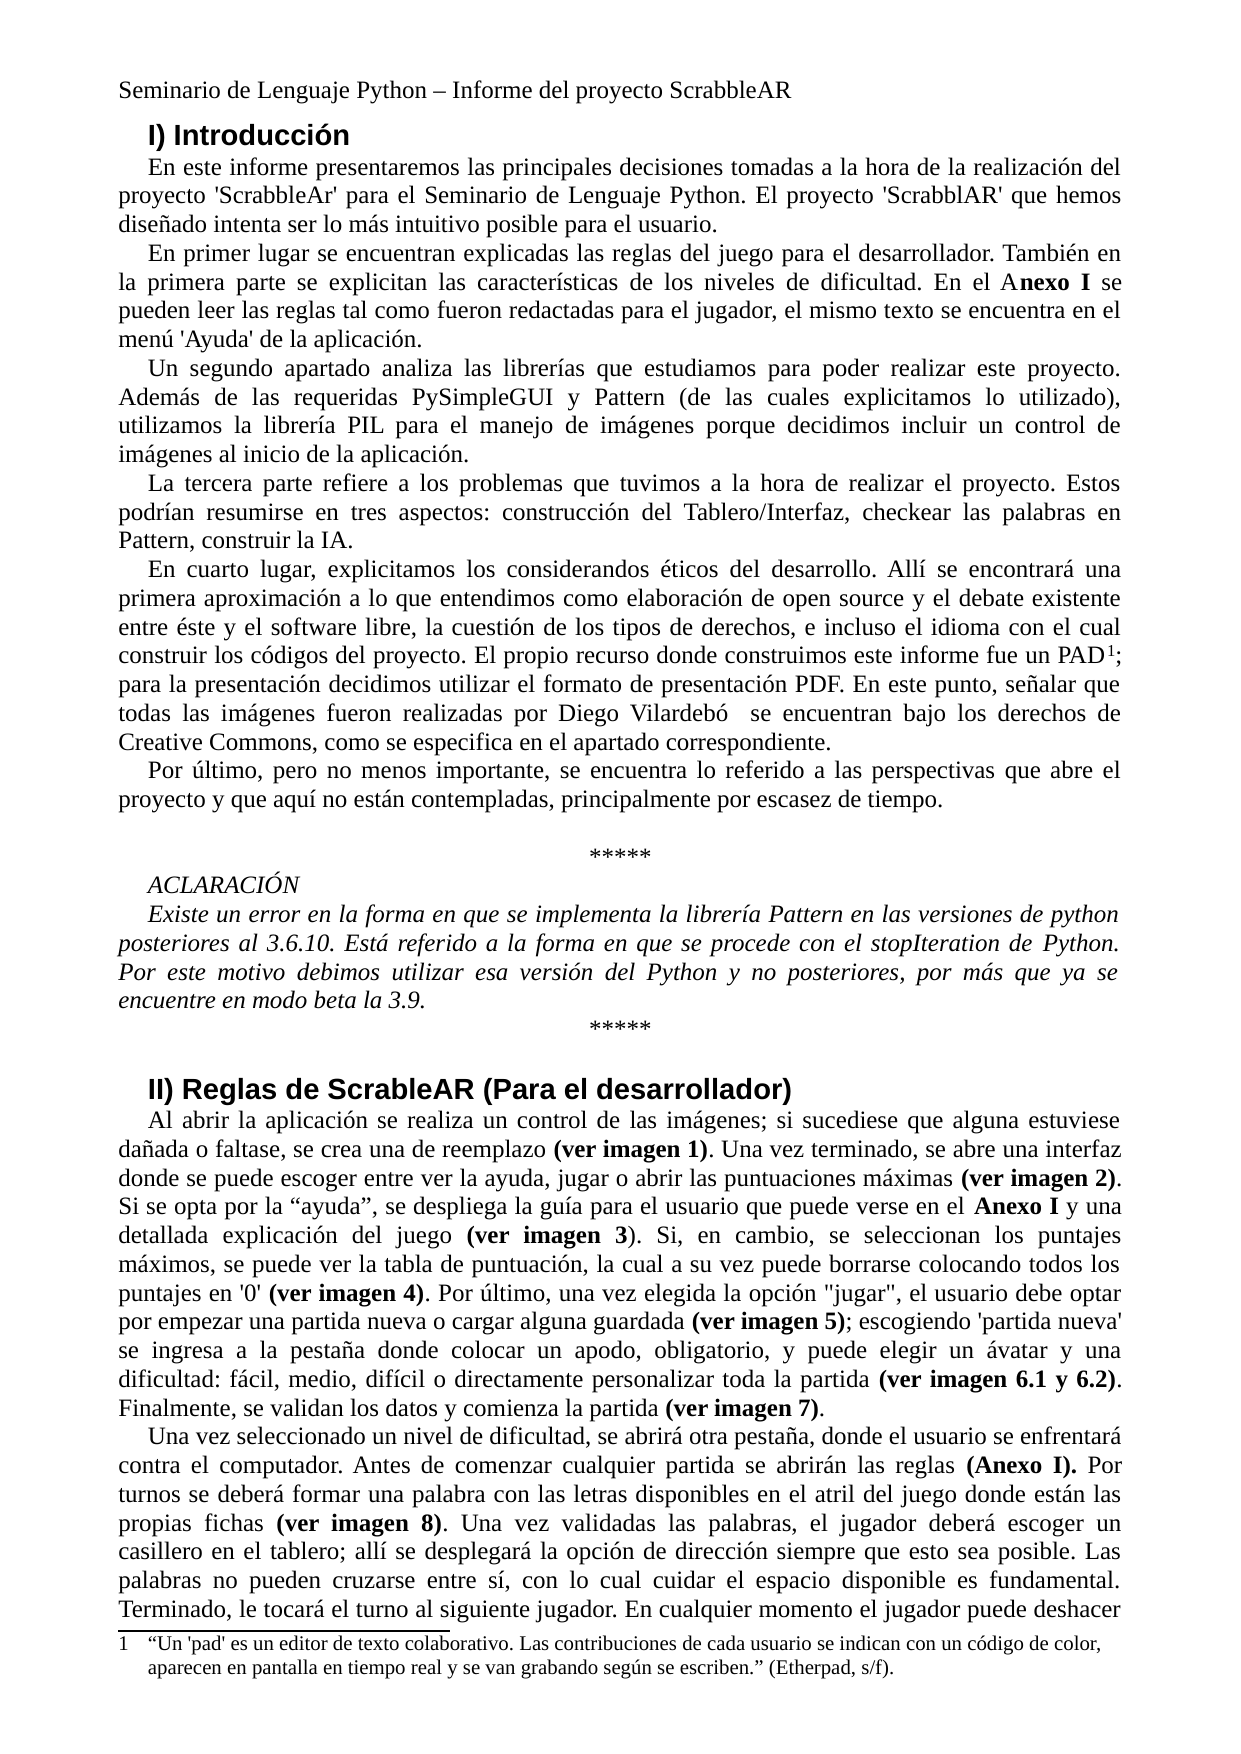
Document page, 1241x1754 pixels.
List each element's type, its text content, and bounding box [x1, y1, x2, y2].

text Al abrir la aplicación se realiza un control de las imágenes; si sucediese que alguna estuviese dañada o faltase, se crea una de reemplazo (ver imagen 1). Una vez terminado, se abre una interfaz donde se puede escoger entre ver la ayuda, jugar o abrir las puntuaciones máximas (ver imagen 2). Si se opta por la “ayuda”, se despliega la guía para el usuario que puede verse en el Anexo I y una detallada explicación del juego (ver imagen 3). Si, en cambio, se seleccionan los puntajes máximos, se puede ver la tabla de puntuación, la cual a su vez puede borrarse colocando todos los puntajes en '0' (ver imagen 4). Por último, una vez elegida la opción "jugar", el usuario debe optar por empezar una partida nueva o cargar alguna guardada (ver imagen 5); escogiendo 'partida nueva' se ingresa a la pestaña donde colocar un apodo, obligatorio, y puede elegir un ávatar y una dificultad: fácil, medio, difícil o directamente personalizar toda la partida (ver imagen 6.1 y 6.2). Finalmente, se validan los datos y comienza la partida (ver imagen 7). [118, 1105, 1122, 1421]
text “Un 'pad' es un editor de texto colaborativo. Las contribuciones de cada usuario se indican con un código de color, aparecen en pantalla en tiempo real y se van grabando según se escriben.” (Etherpad, s/f). [118, 1631, 1122, 1679]
text ***** [118, 842, 1122, 870]
subtitle I) Introducción [118, 118, 1122, 152]
subtitle II) Reglas de ScrableAR (Para el desarrollador) [118, 1072, 1122, 1105]
text En primer lugar se encuentran explicadas las reglas del juego para el desarrollador. También en la primera parte se explicitan las características de los niveles de dificultad. En el Anexo I se pueden leer las reglas tal como fueron redactadas para el jugador, el mismo texto se encuentra en el menú 'Ayuda' de la aplicación. [118, 238, 1122, 353]
text En cuarto lugar, explicitamos los considerandos éticos del desarrollo. Allí se encontrará una primera aproximación a lo que entendimos como elaboración de open source y el debate existente entre éste y el software libre, la cuestión de los tipos de derechos, e incluso el idioma con el cual construir los códigos del proyecto. El propio recurso donde construimos este informe fue un PAD; para la presentación decidimos utilizar el formato de presentación PDF. En este punto, señalar que todas las imágenes fueron realizadas por Diego Vilardebó se encuentran bajo los derechos de Creative Commons, como se especifica en el apartado correspondiente. [118, 554, 1122, 755]
text Una vez seleccionado un nivel de dificultad, se abrirá otra pestaña, donde el usuario se enfrentará contra el computador. Antes de comenzar cualquier partida se abrirán las reglas (Anexo I). Por turnos se deberá formar una palabra con las letras disponibles en el atril del juego donde están las propias fichas (ver imagen 8). Una vez validadas las palabras, el jugador deberá escoger un casillero en el tablero; allí se desplegará la opción de dirección siempre que esto sea posible. Las palabras no pueden cruzarse entre sí, con lo cual cuidar el espacio disponible es fundamental. Terminado, le tocará el turno al siguiente jugador. En cualquier momento el jugador puede deshacer [118, 1421, 1122, 1623]
text Por último, pero no menos importante, se encuentra lo referido a las perspectivas que abre el proyecto y que aquí no están contempladas, principalmente por escasez de tiempo. [118, 755, 1122, 813]
text En este informe presentaremos las principales decisiones tomadas a la hora de la realización del proyecto 'ScrabbleAr' para el Seminario de Lenguaje Python. El proyecto 'ScrabblAR' que hemos diseñado intenta ser lo más intuitivo posible para el usuario. [118, 152, 1122, 238]
text ***** [118, 1014, 1122, 1043]
text La tercera parte refiere a los problemas que tuvimos a la hora de realizar el proyecto. Estos podrían resumirse en tres aspectos: construcción del Tablero/Interfaz, checkear las palabras en Pattern, construir la IA. [118, 468, 1122, 554]
text Un segundo apartado analiza las librerías que estudiamos para poder realizar este proyecto. Además de las requeridas PySimpleGUI y Pattern (de las cuales explicitamos lo utilizado), utilizamos la librería PIL para el manejo de imágenes porque decidimos incluir un control de imágenes al inicio de la aplicación. [118, 353, 1122, 468]
text ACLARACIÓN [118, 870, 1122, 899]
text Existe un error en la forma en que se implementa la librería Pattern en las versiones de python posteriores al 3.6.10. Está referido a la forma en que se procede con el stopIteration de Python. Por este motivo debimos utilizar esa versión del Python y no posteriores, por más que ya se encuentre en modo beta la 3.9. [118, 899, 1122, 1014]
